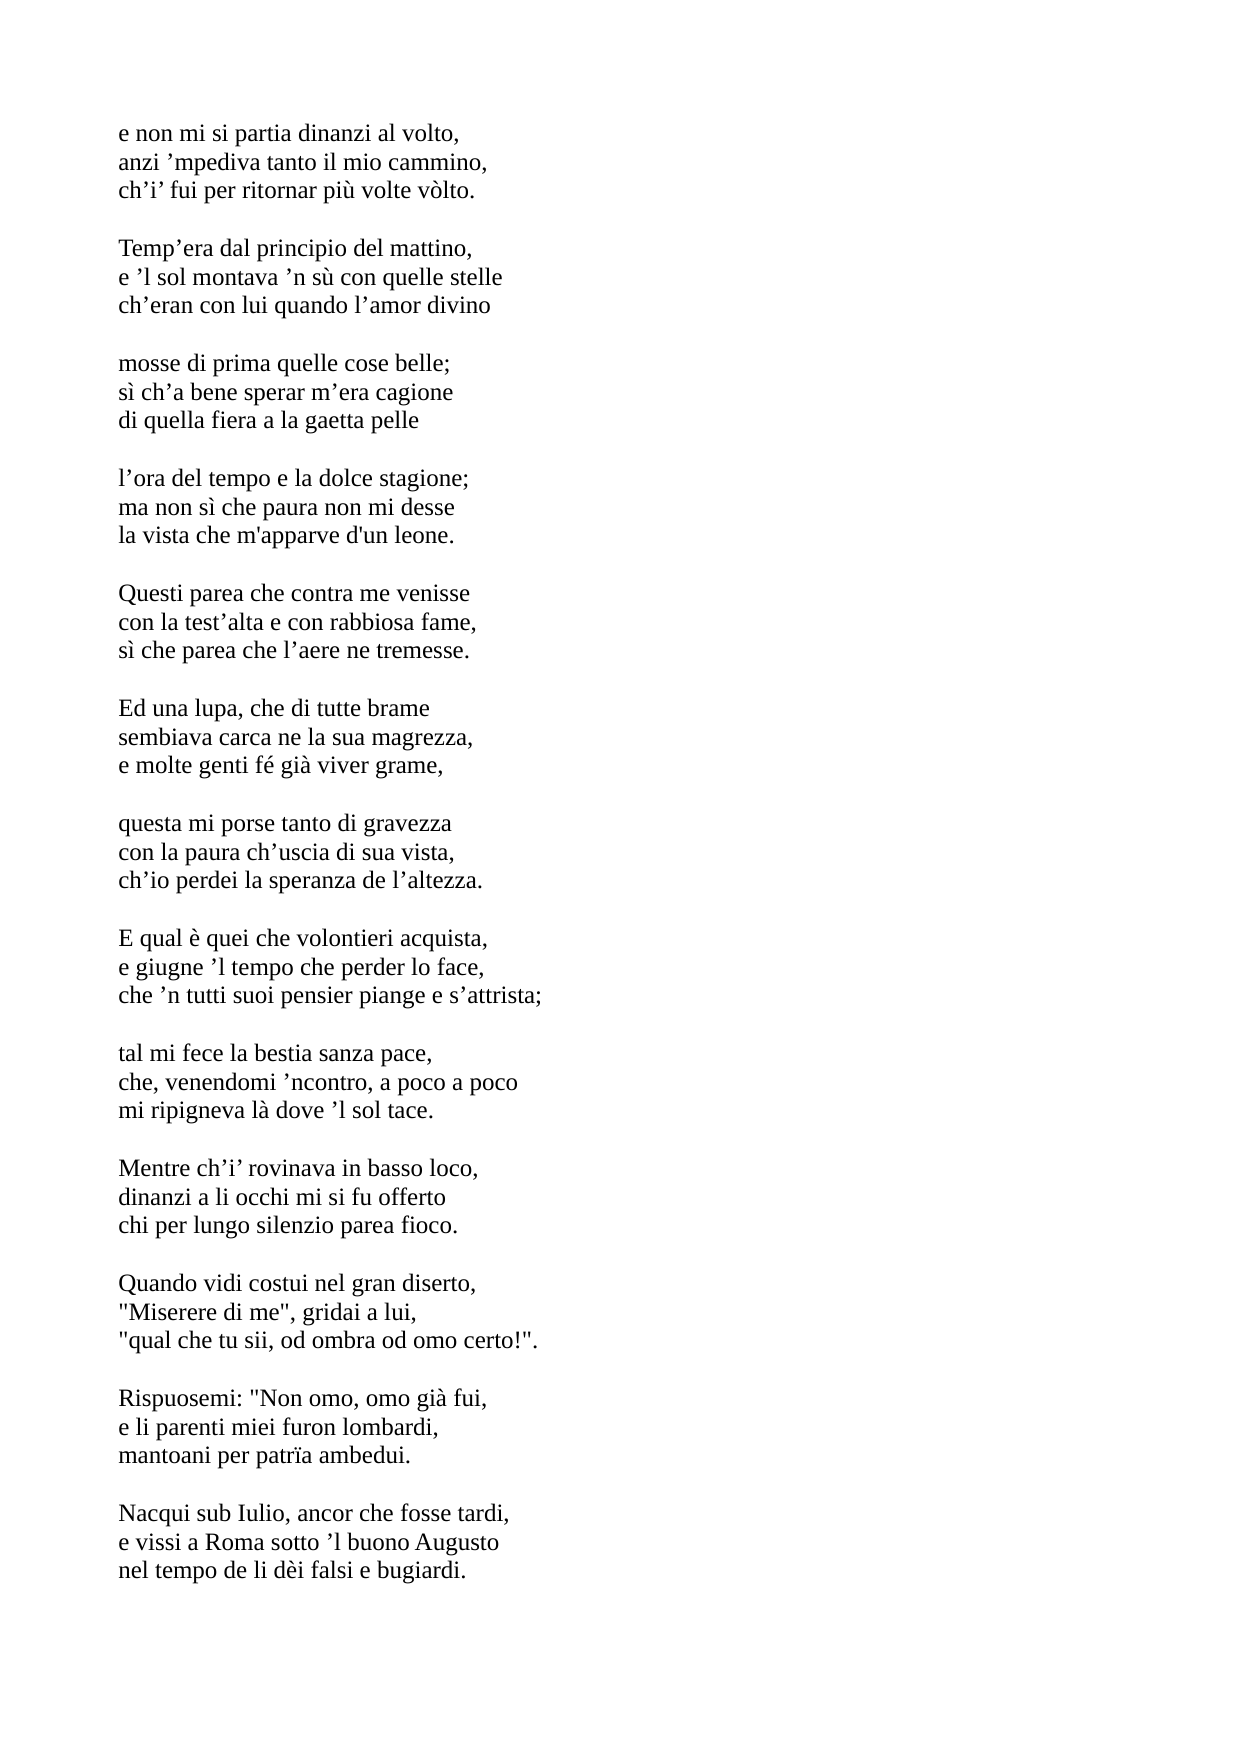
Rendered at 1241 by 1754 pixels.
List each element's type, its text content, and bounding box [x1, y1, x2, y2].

text Nacqui sub Iulio, ancor che fosse tardi, e vissi a Roma sotto ’l buono Augusto nel tempo de li dèi falsi e bugiardi. [118, 1498, 1122, 1584]
text E qual è quei che volontieri acquista, e giugne ’l tempo che perder lo face, che ’n tutti suoi pensier piange e s’attrista; [118, 923, 1122, 1009]
text e non mi si partia dinanzi al volto, anzi ’mpediva tanto il mio cammino, ch’i’ fui per ritornar più volte vòlto. [118, 118, 1122, 204]
text questa mi porse tanto di gravezza con la paura ch’uscia di sua vista, ch’io perdei la speranza de l’altezza. [118, 808, 1122, 894]
text Questi parea che contra me venisse con la test’alta e con rabbiosa fame, sì che parea che l’aere ne tremesse. [118, 578, 1122, 664]
text Quando vidi costui nel gran diserto, "Miserere di me", gridai a lui, "qual che tu sii, od ombra od omo certo!". [118, 1268, 1122, 1354]
text Rispuosemi: "Non omo, omo già fui, e li parenti miei furon lombardi, mantoani per patrïa ambedui. [118, 1383, 1122, 1469]
text Temp’era dal principio del mattino, e ’l sol montava ’n sù con quelle stelle ch’eran con lui quando l’amor divino [118, 233, 1122, 319]
text mosse di prima quelle cose belle; sì ch’a bene sperar m’era cagione di quella fiera a la gaetta pelle [118, 348, 1122, 434]
text Ed una lupa, che di tutte brame sembiava carca ne la sua magrezza, e molte genti fé già viver grame, [118, 693, 1122, 779]
text tal mi fece la bestia sanza pace, che, venendomi ’ncontro, a poco a poco mi ripigneva là dove ’l sol tace. [118, 1038, 1122, 1124]
text l’ora del tempo e la dolce stagione; ma non sì che paura non mi desse la vista che m'apparve d'un leone. [118, 463, 1122, 549]
text Mentre ch’i’ rovinava in basso loco, dinanzi a li occhi mi si fu offerto chi per lungo silenzio parea fioco. [118, 1153, 1122, 1239]
